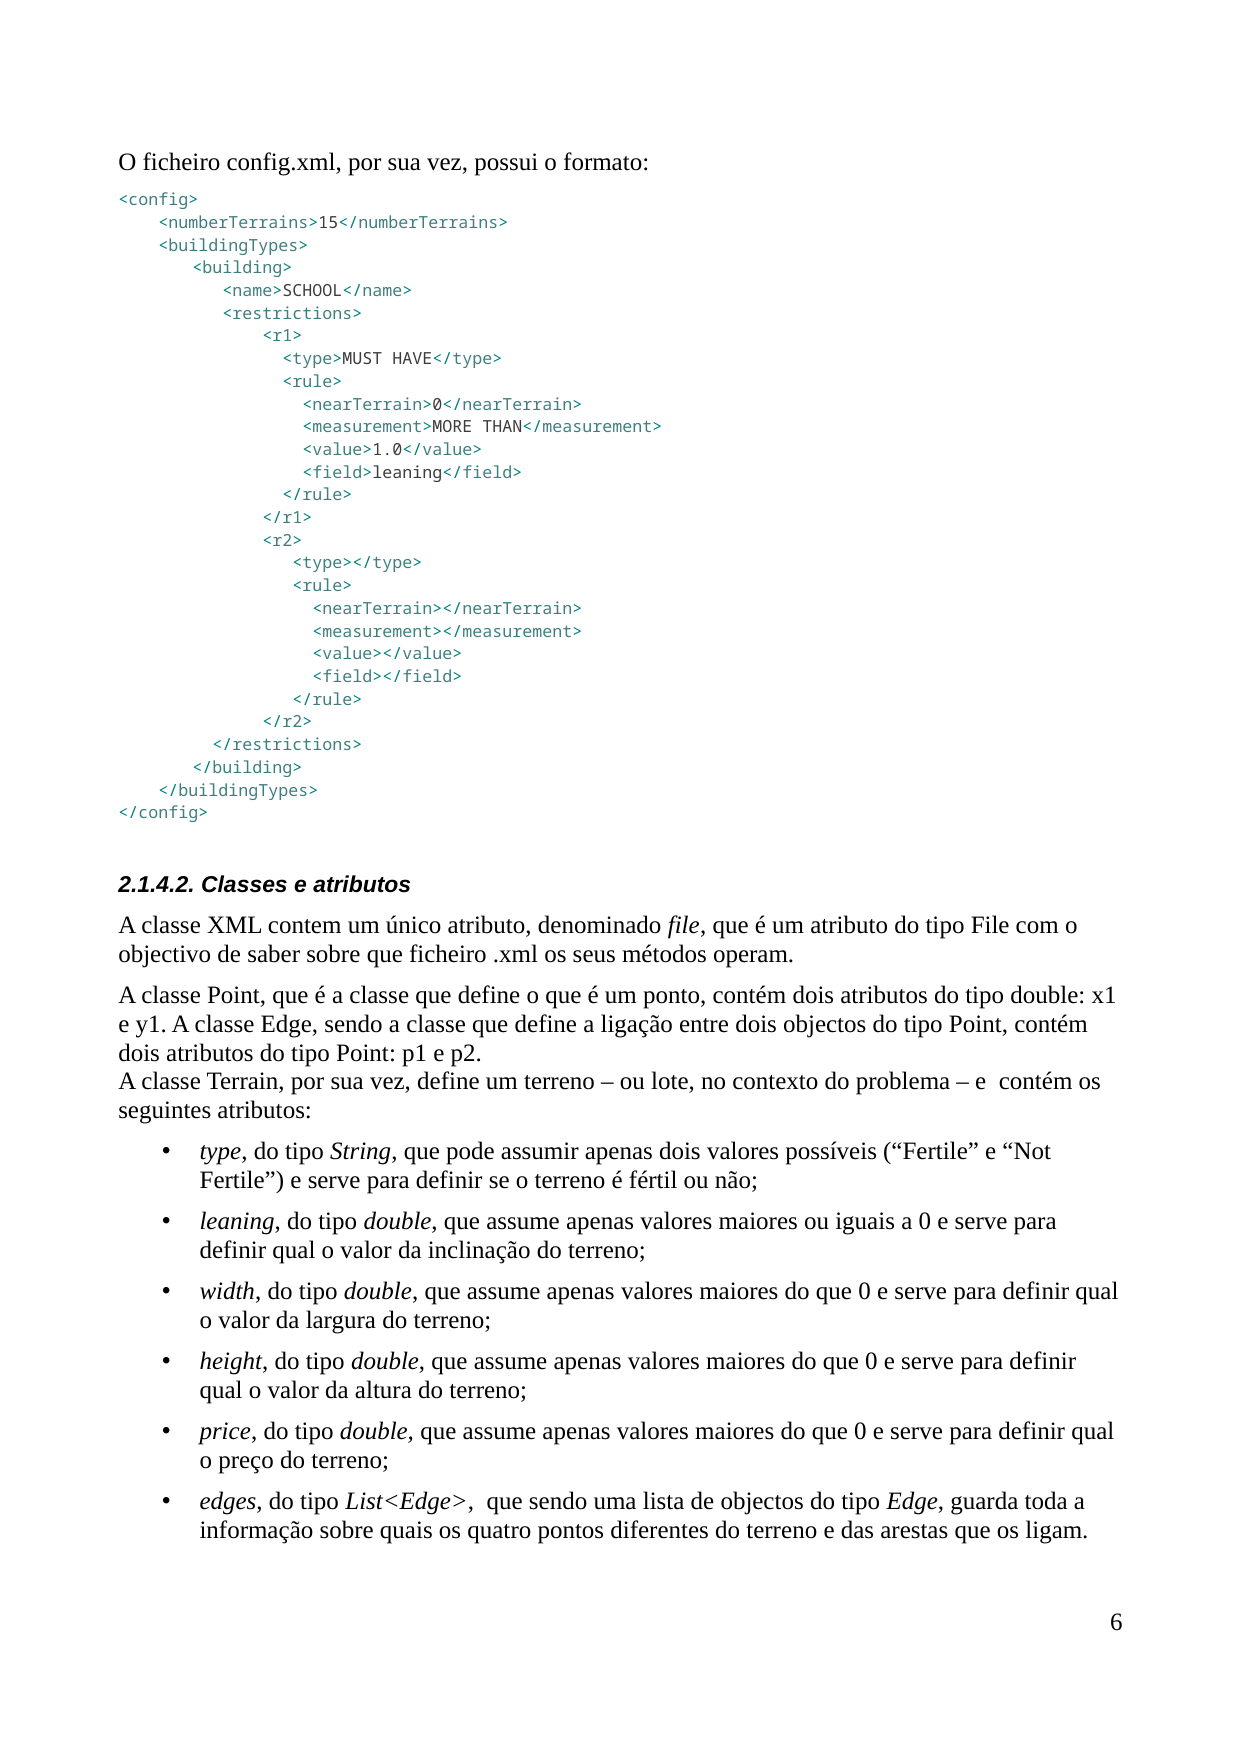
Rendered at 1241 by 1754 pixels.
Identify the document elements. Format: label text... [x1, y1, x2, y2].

text <rule> [118, 574, 1122, 597]
text <field></field> [118, 665, 1122, 687]
text <value>1.0</value> [118, 438, 1122, 460]
text </config> [118, 801, 1122, 824]
text <field>leaning</field> [118, 460, 1122, 483]
text <building> [118, 256, 1122, 279]
text <config> [118, 188, 1122, 211]
text </rule> [118, 687, 1122, 710]
list leaning, do tipo double, que assume apenas valores maiores ou iguais a 0 e serve para definir qual o valor da inclinação do terreno; [162, 1206, 1122, 1264]
text <measurement>MORE THAN</measurement> [118, 415, 1122, 438]
list price, do tipo double, que assume apenas valores maiores do que 0 e serve para definir qual o preço do terreno; [162, 1416, 1122, 1474]
text <r2> [118, 528, 1122, 551]
text <measurement></measurement> [118, 619, 1122, 642]
text </restrictions> [118, 733, 1122, 756]
text A classe XML contem um único atributo, denominado file, que é um atributo do tipo File com o objectivo de saber sobre que ficheiro .xml os seus métodos operam. [118, 910, 1122, 968]
text </rule> [118, 483, 1122, 506]
text </r1> [118, 506, 1122, 528]
list edges, do tipo List<Edge>, que sendo uma lista de objectos do tipo Edge, guarda toda a informação sobre quais os quatro pontos diferentes do terreno e das arestas que os ligam. [162, 1486, 1122, 1544]
text <r1> [118, 324, 1122, 347]
text <numberTerrains>15</numberTerrains> [118, 211, 1122, 233]
list width, do tipo double, que assume apenas valores maiores do que 0 e serve para definir qual o valor da largura do terreno; [162, 1276, 1122, 1334]
text <buildingTypes> [118, 233, 1122, 256]
text </buildingTypes> [118, 778, 1122, 801]
text <nearTerrain>0</nearTerrain> [118, 392, 1122, 415]
text <restrictions> [118, 301, 1122, 324]
text <type></type> [118, 551, 1122, 574]
text O ficheiro config.xml, por sua vez, possui o formato: [118, 147, 1122, 175]
text <name>SCHOOL</name> [118, 279, 1122, 301]
list height, do tipo double, que assume apenas valores maiores do que 0 e serve para definir qual o valor da altura do terreno; [162, 1346, 1122, 1404]
text </building> [118, 756, 1122, 778]
subtitle 2.1.4.2. Classes e atributos [118, 871, 1122, 898]
text <nearTerrain></nearTerrain> [118, 597, 1122, 619]
text <type>MUST HAVE</type> [118, 347, 1122, 369]
text <value></value> [118, 642, 1122, 665]
text <rule> [118, 369, 1122, 392]
list type, do tipo String, que pode assumir apenas dois valores possíveis (“Fertile” e “Not Fertile”) e serve para definir se o terreno é fértil ou não; [162, 1136, 1122, 1194]
text A classe Point, que é a classe que define o que é um ponto, contém dois atributos do tipo double: x1 e y1. A classe Edge, sendo a classe que define a ligação entre dois objectos do tipo Point, contém dois atributos do tipo Point: p1 e p2. A classe Terrain, por sua vez, define um terreno – ou lote, no contexto do problema – e contém os seguintes atributos: [118, 980, 1122, 1124]
text </r2> [118, 710, 1122, 733]
